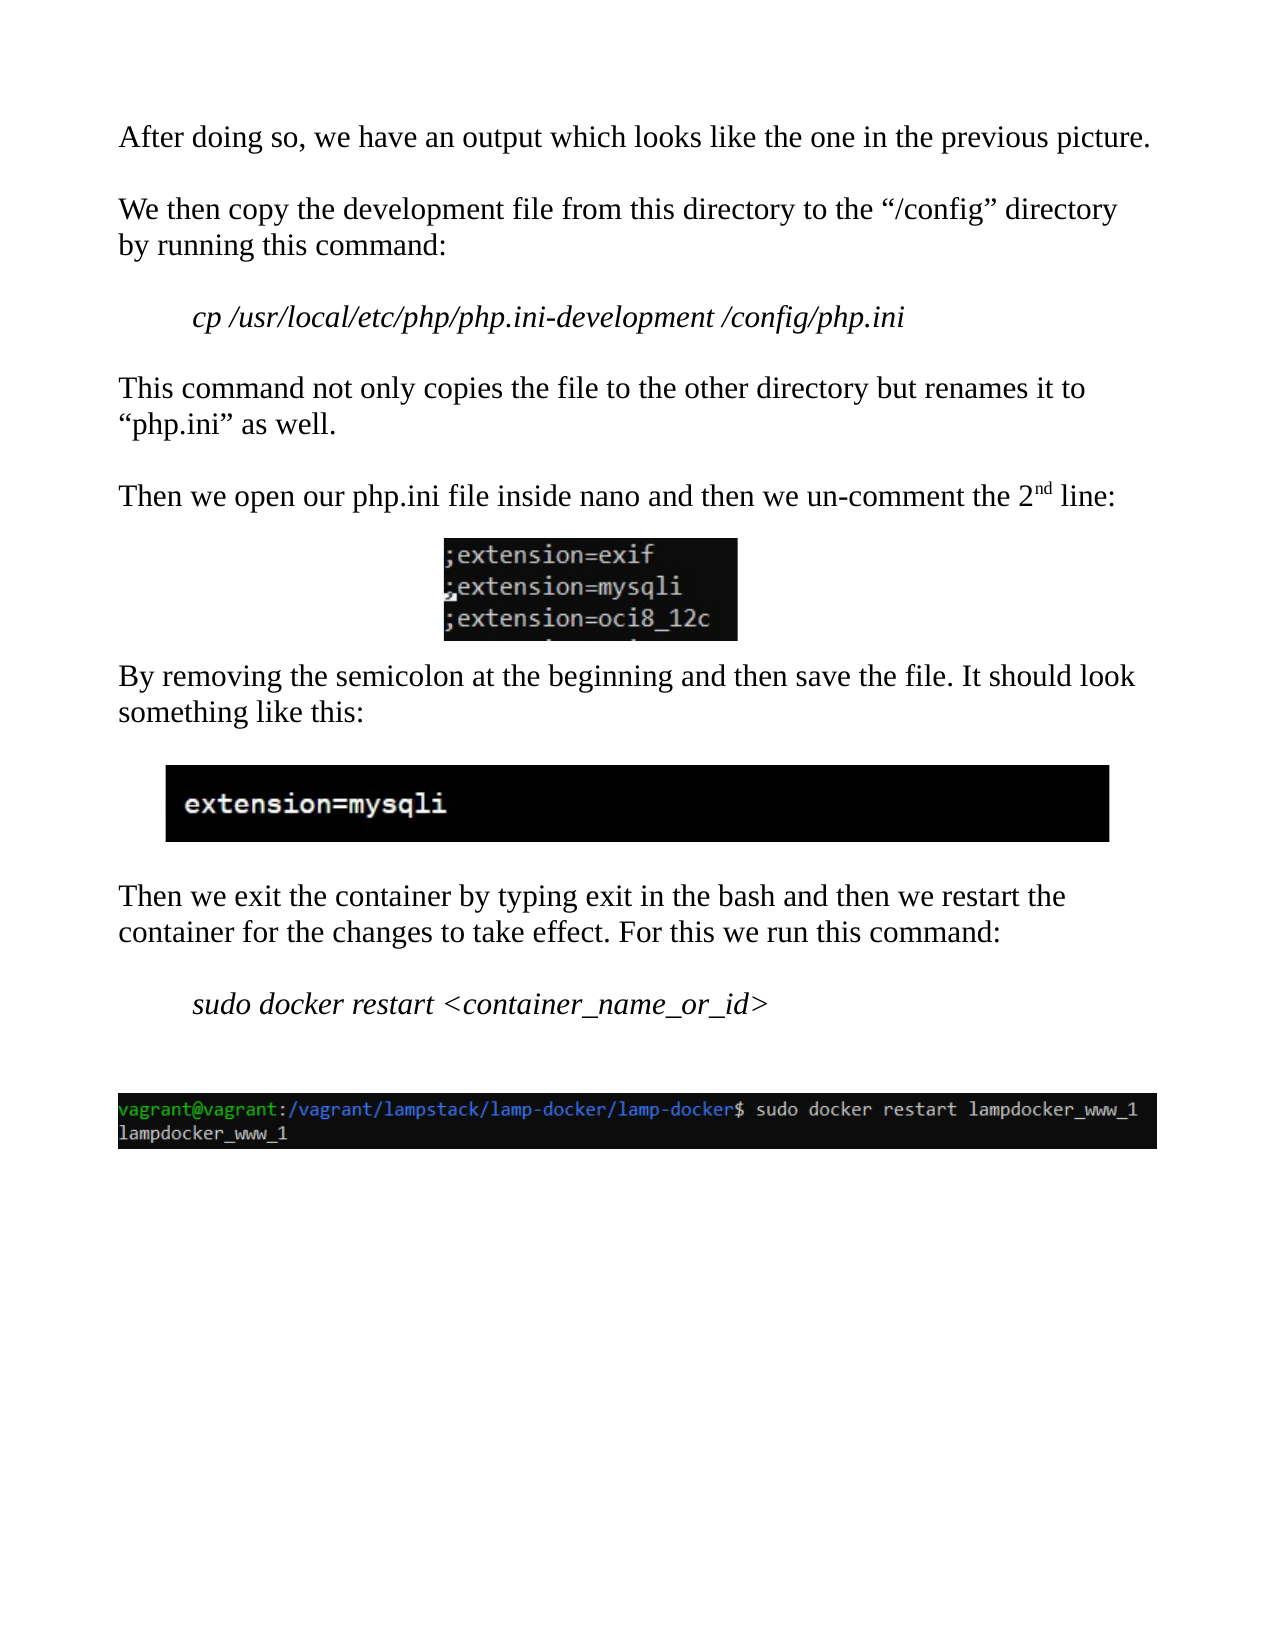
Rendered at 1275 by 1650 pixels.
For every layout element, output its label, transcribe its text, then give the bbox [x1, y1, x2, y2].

picture [118, 1093, 1157, 1149]
text sudo docker restart <container_name_or_id> [118, 985, 1157, 1021]
text cp /usr/local/etc/php/php.ini-development /config/php.ini [118, 298, 1157, 334]
text Then we exit the container by typing exit in the bash and then we restart the container for the changes to take effect. For this we run this command: [118, 877, 1157, 949]
text Then we open our php.ini file inside nano and then we un-comment the 2nd line: [118, 477, 1157, 513]
text By removing the semicolon at the beginning and then save the file. It should look something like this: [118, 657, 1157, 729]
picture [165, 765, 1110, 842]
picture [443, 538, 738, 641]
text This command not only copies the file to the other directory but renames it to “php.ini” as well. [118, 370, 1157, 442]
text After doing so, we have an output which looks like the one in the previous picture. [118, 118, 1157, 154]
text We then copy the development file from this directory to the “/config” directory by running this command: [118, 190, 1157, 262]
